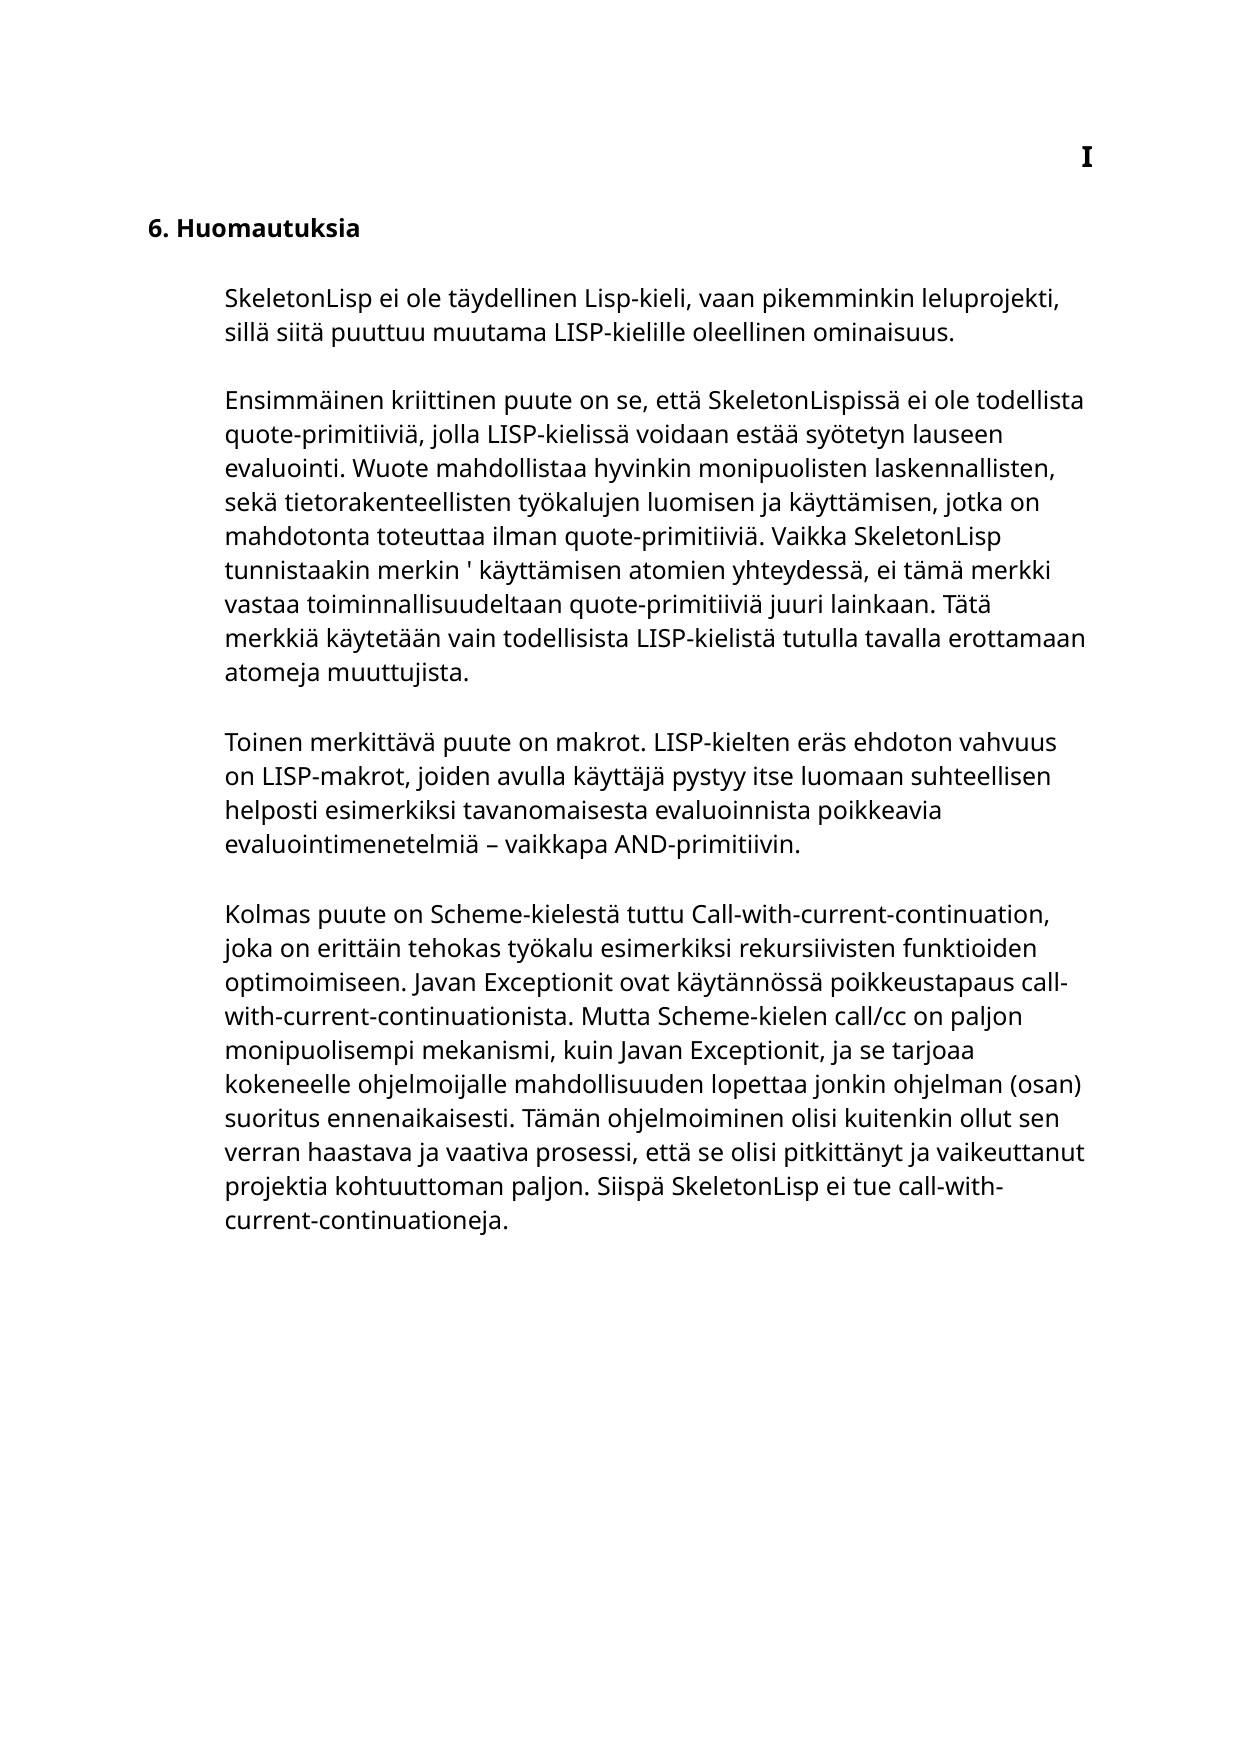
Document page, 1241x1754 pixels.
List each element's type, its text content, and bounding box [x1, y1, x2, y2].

subtitle I [148, 136, 1093, 176]
text Toinen merkittävä puute on makrot. LISP-kielten eräs ehdoton vahvuus on LISP-makrot, joiden avulla käyttäjä pystyy itse luomaan suhteellisen helposti esimerkiksi tavanomaisesta evaluoinnista poikkeavia evaluointimenetelmiä – vaikkapa AND-primitiivin. [224, 724, 1093, 861]
subtitle SkeletonLisp ei ole täydellinen Lisp-kieli, vaan pikemminkin leluprojekti, sillä siitä puuttuu muutama LISP-kielille oleellinen ominaisuus. Ensimmäinen kriittinen puute on se, että SkeletonLispissä ei ole todellista quote-primitiiviä, jolla LISP-kielissä voidaan estää syötetyn lauseen evaluointi. Wuote mahdollistaa hyvinkin monipuolisten laskennallisten, sekä tietorakenteellisten työkalujen luomisen ja käyttämisen, jotka on mahdotonta toteuttaa ilman quote-primitiiviä. Vaikka SkeletonLisp tunnistaakin merkin ' käyttämisen atomien yhteydessä, ei tämä merkki vastaa toiminnallisuudeltaan quote-primitiiviä juuri lainkaan. Tätä merkkiä käytetään vain todellisista LISP-kielistä tutulla tavalla erottamaan atomeja muuttujista. [224, 280, 1093, 689]
text 6. Huomautuksia [148, 211, 1093, 245]
subtitle Kolmas puute on Scheme-kielestä tuttu Call-with-current-continuation, joka on erittäin tehokas työkalu esimerkiksi rekursiivisten funktioiden optimoimiseen. Javan Exceptionit ovat käytännössä poikkeustapaus call-with-current-continuationista. Mutta Scheme-kielen call/cc on paljon monipuolisempi mekanismi, kuin Javan Exceptionit, ja se tarjoaa kokeneelle ohjelmoijalle mahdollisuuden lopettaa jonkin ohjelman (osan) suoritus ennenaikaisesti. Tämän ohjelmoiminen olisi kuitenkin ollut sen verran haastava ja vaativa prosessi, että se olisi pitkittänyt ja vaikeuttanut projektia kohtuuttoman paljon. Siispä SkeletonLisp ei tue call-with-current-continuationeja. [224, 896, 1093, 1237]
